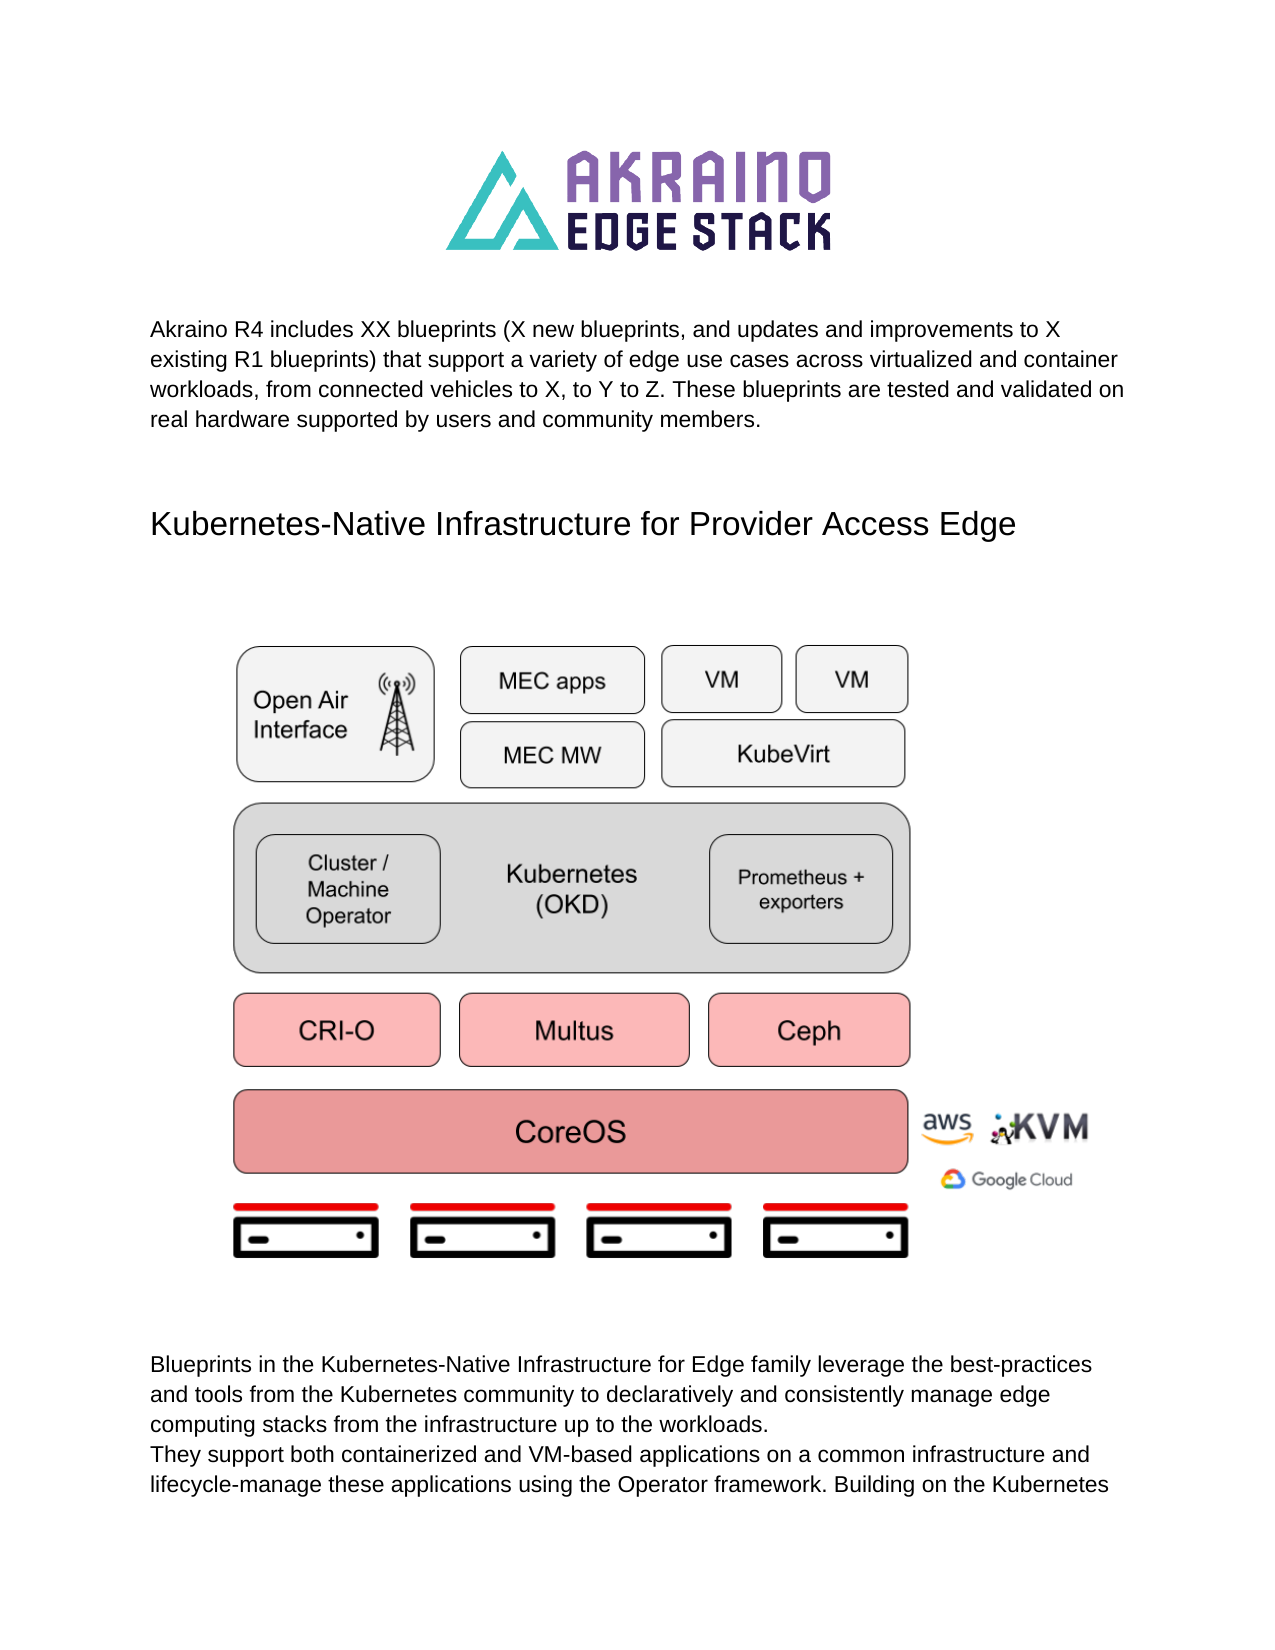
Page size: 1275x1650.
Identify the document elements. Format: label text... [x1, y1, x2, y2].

subtitle Kubernetes-Native Infrastructure for Provider Access Edge [150, 504, 1125, 543]
picture [442, 150, 833, 252]
text Blueprints in the Kubernetes-Native Infrastructure for Edge family leverage the best-practices and tools from the Kubernetes community to declaratively and consistently manage edge computing stacks from the infrastructure up to the workloads. [150, 1351, 1125, 1437]
picture [150, 585, 1125, 1317]
text Akraino R4 includes XX blueprints (X new blueprints, and updates and improvements to X existing R1 blueprints) that support a variety of edge use cases across virtualized and container workloads, from connected vehicles to X, to Y to Z. These blueprints are tested and validated on real hardware supported by users and community members. [150, 316, 1125, 433]
text They support both containerized and VM-based applications on a common infrastructure and lifecycle-manage these applications using the Operator framework. Building on the Kubernetes [150, 1441, 1125, 1498]
